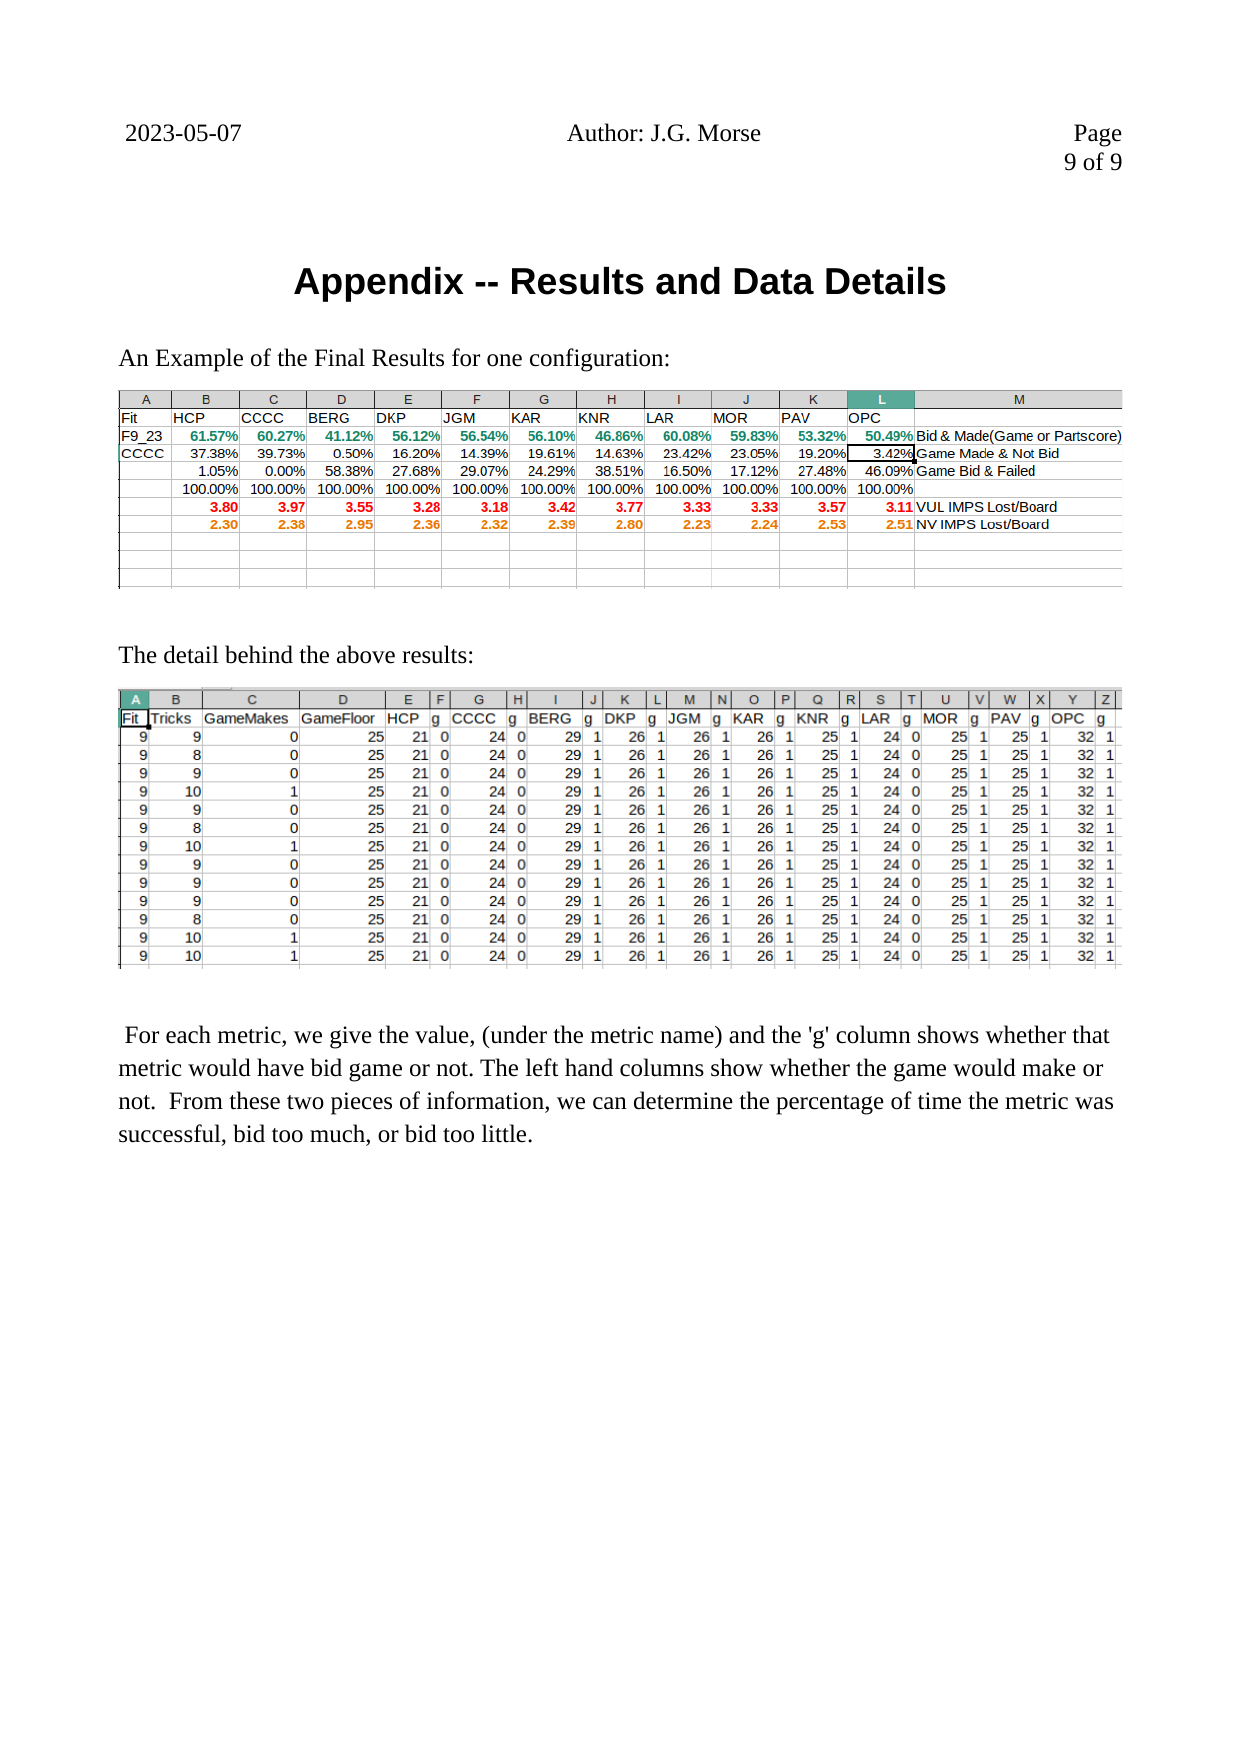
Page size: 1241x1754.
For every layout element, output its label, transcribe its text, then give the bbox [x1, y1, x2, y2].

picture [118, 687, 1123, 969]
text For each metric, we give the value, (under the metric name) and the 'g' column shows whether that metric would have bid game or not. The left hand columns show whether the game would make or not. From these two pieces of information, we can determine the percentage of time the metric was successful, bid too much, or bid too little. [118, 1020, 1122, 1148]
text The detail behind the above results: [118, 640, 1122, 669]
text An Example of the Final Results for one configuration: [118, 343, 1122, 372]
picture [118, 390, 1123, 589]
subtitle Appendix -- Results and Data Details [118, 259, 1122, 302]
